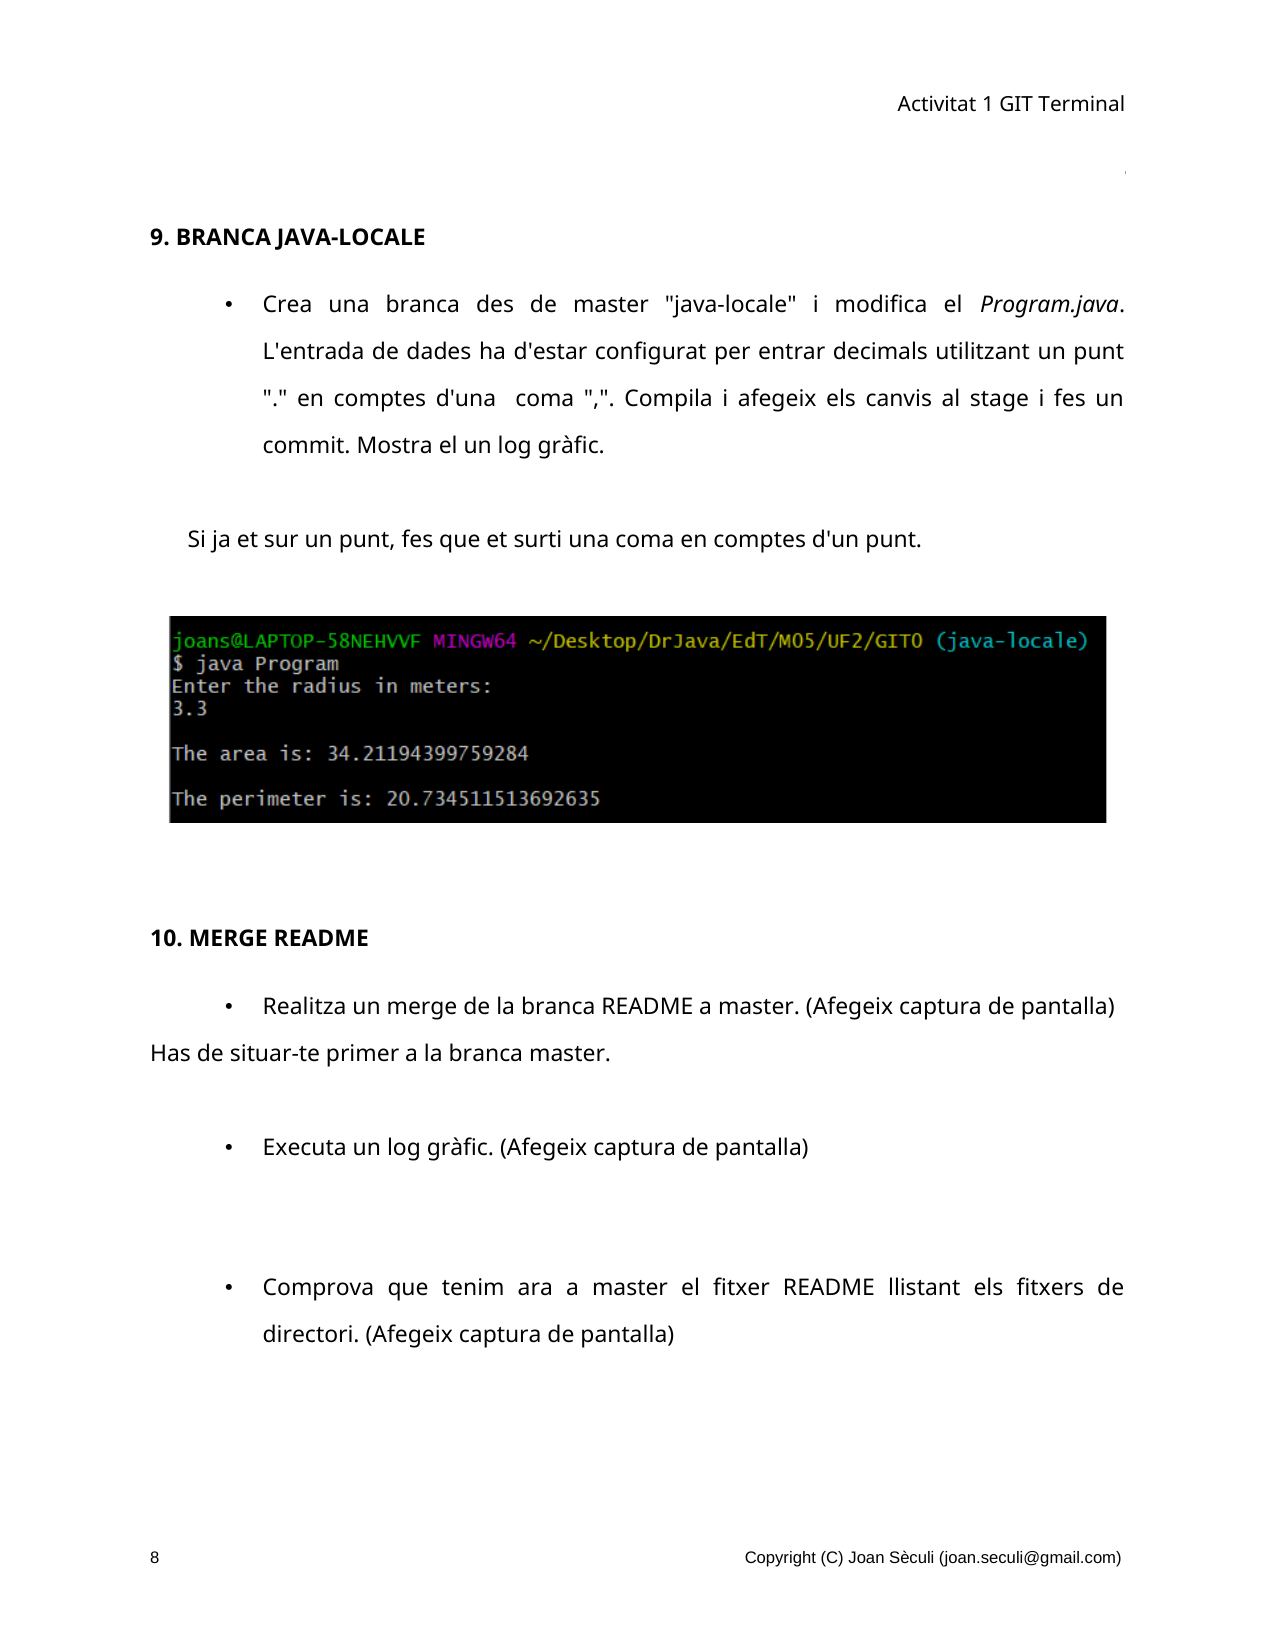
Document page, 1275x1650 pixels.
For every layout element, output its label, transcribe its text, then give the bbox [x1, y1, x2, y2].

list Executa un log gràfic. (Afegeix captura de pantalla) [225, 1131, 1125, 1162]
text Has de situar-te primer a la branca master. [150, 1037, 1125, 1068]
text 9. BRANCA JAVA-LOCALE [150, 221, 1125, 252]
list Realitza un merge de la branca README a master. (Afegeix captura de pantalla) [225, 990, 1125, 1021]
list Crea una branca des de master "java-locale" i modifica el Program.java. L'entrada de dades ha d'estar configurat per entrar decimals utilitzant un punt "." en comptes d'una coma ",". Compila i afegeix els canvis al stage i fes un commit. Mostra el un log gràfic. [225, 288, 1125, 460]
text Si ja et sur un punt, fes que et surti una coma en comptes d'un punt. [187, 523, 1125, 554]
text 10. MERGE README [150, 922, 1125, 953]
list Comprova que tenim ara a master el fitxer README llistant els fitxers de directori. (Afegeix captura de pantalla) [225, 1271, 1125, 1349]
